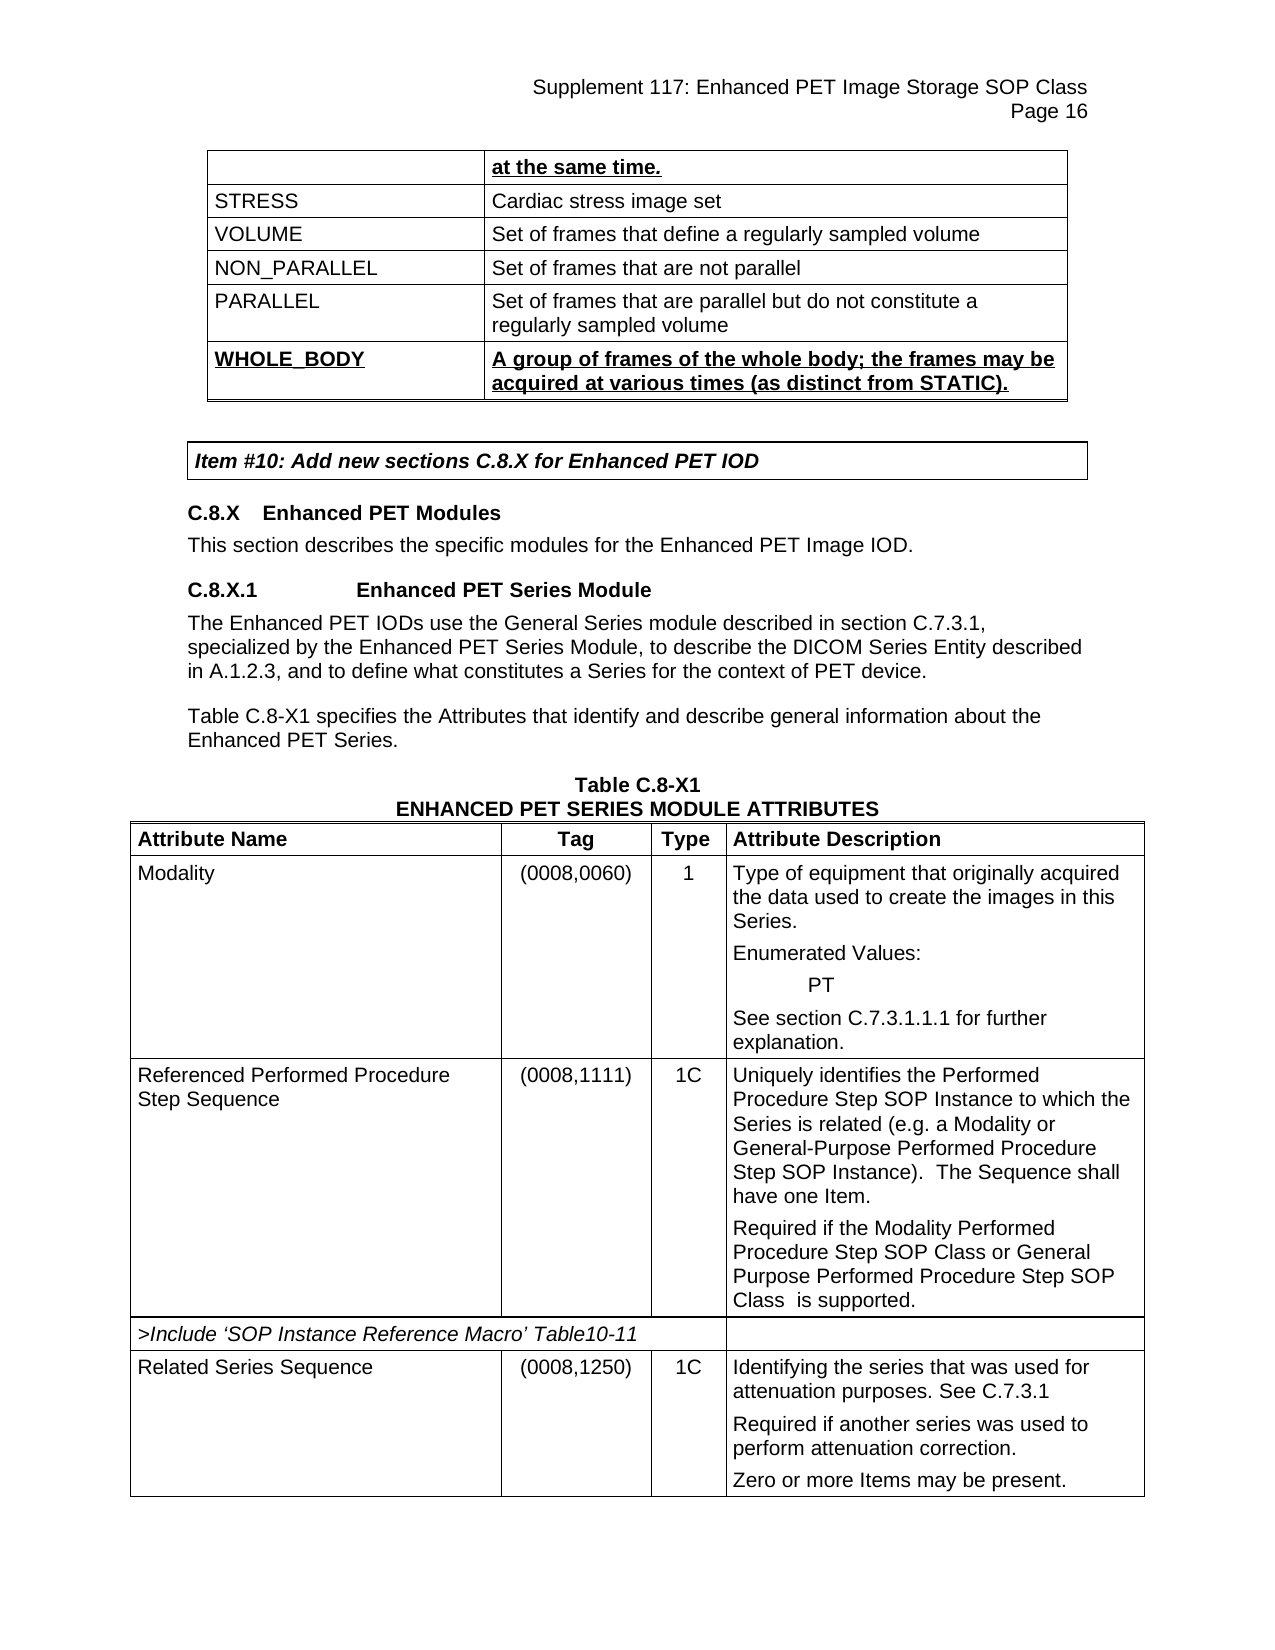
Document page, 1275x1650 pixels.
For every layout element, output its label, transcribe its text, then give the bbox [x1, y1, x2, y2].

table_cell Uniquely identifies the Performed Procedure Step SOP Instance to which the Series is related (e.g. a Modality or General-Purpose Performed Procedure Step SOP Instance). The Sequence shall have one Item. Required if the Modality Performed Procedure Step SOP Class or General Purpose Performed Procedure Step SOP Class is supported. [727, 1059, 1144, 1316]
table_cell WHOLE_BODY [208, 342, 484, 399]
title Table C.8-X1 ENHANCED PET SERIES MODULE ATTRIBUTES [187, 772, 1088, 821]
table_cell Set of frames that are not parallel [485, 251, 1067, 284]
table_cell NON_PARALLEL [208, 251, 484, 284]
table_cell 1 [652, 856, 726, 1058]
table_cell Type of equipment that originally acquired the data used to create the images in this Series. Enumerated Values: PT See section C.7.3.1.1.1 for further explanation. [727, 856, 1144, 1058]
table_header Tag [502, 824, 651, 855]
table_cell Modality [131, 856, 501, 1058]
table_header Attribute Name [131, 824, 501, 855]
table_cell Set of frames that are parallel but do not constitute a regularly sampled volume [485, 285, 1067, 341]
table_cell [208, 151, 484, 183]
table_cell PARALLEL [208, 285, 484, 341]
table_cell Referenced Performed Procedure Step Sequence [131, 1059, 501, 1316]
table_cell 1C [652, 1351, 726, 1496]
table_cell at the same time. [485, 151, 1067, 183]
text Item #10: Add new sections C.8.X for Enhanced PET IOD [188, 443, 1087, 479]
text This section describes the specific modules for the Enhanced PET Image IOD. [187, 533, 1088, 557]
table_cell STRESS [208, 185, 484, 217]
table_cell Identifying the series that was used for attenuation purposes. See C.7.3.1 Required if another series was used to perform attenuation correction. Zero or more Items may be present. [727, 1351, 1144, 1496]
table_header Type [652, 824, 726, 855]
text The Enhanced PET IODs use the General Series module described in section C.7.3.1, specialized by the Enhanced PET Series Module, to describe the DICOM Series Entity described in A.1.2.3, and to define what constitutes a Series for the context of PET device. [187, 611, 1088, 683]
table_header Attribute Description [727, 824, 1144, 855]
table_cell 1C [652, 1059, 726, 1316]
table_cell (0008,0060) [502, 856, 651, 1058]
table_cell Related Series Sequence [131, 1351, 501, 1496]
subtitle C.8.X.1 Enhanced PET Series Module [187, 578, 1088, 602]
table_cell A group of frames of the whole body; the frames may be acquired at various times (as distinct from STATIC). [485, 342, 1067, 399]
subtitle C.8.X Enhanced PET Modules [187, 501, 1088, 525]
table_cell Cardiac stress image set [485, 185, 1067, 217]
table_cell Set of frames that define a regularly sampled volume [485, 218, 1067, 250]
table_cell VOLUME [208, 218, 484, 250]
table_cell (0008,1111) [502, 1059, 651, 1316]
table_cell [727, 1318, 1144, 1350]
table_cell (0008,1250) [502, 1351, 651, 1496]
table_cell >Include ‘SOP Instance Reference Macro’ Table10-11 [131, 1318, 726, 1350]
text Table C.8-X1 specifies the Attributes that identify and describe general information about the Enhanced PET Series. [187, 703, 1088, 752]
